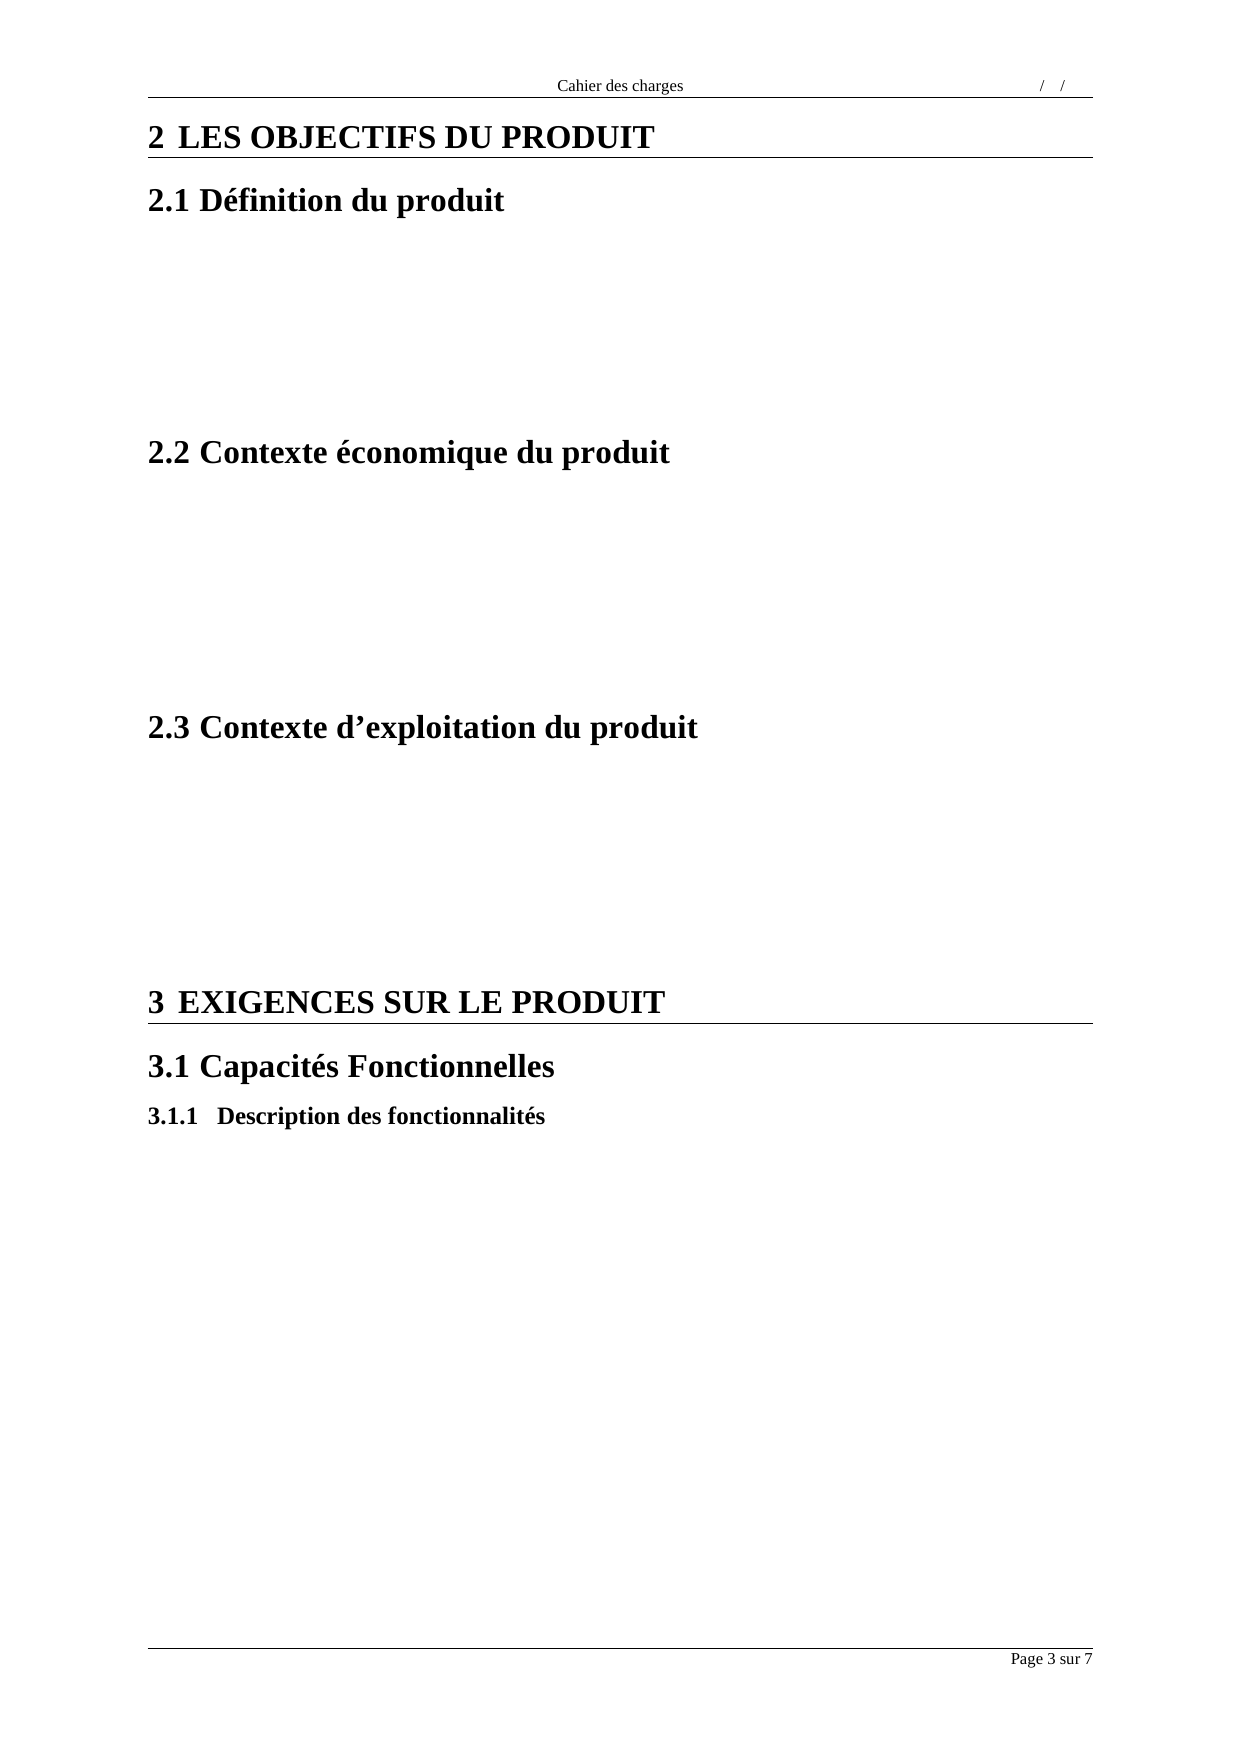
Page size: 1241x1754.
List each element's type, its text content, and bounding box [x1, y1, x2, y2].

subtitle Contexte économique du produit [148, 433, 1093, 470]
subtitle Les objectifs du produit [148, 118, 1093, 157]
subtitle Définition du produit [148, 181, 1093, 218]
subtitle Description des fonctionnalités [148, 1102, 1093, 1130]
subtitle Capacités Fonctionnelles [148, 1047, 1093, 1084]
subtitle Exigences sur le produit [148, 984, 1093, 1023]
subtitle Contexte d’exploitation du produit [148, 708, 1093, 745]
